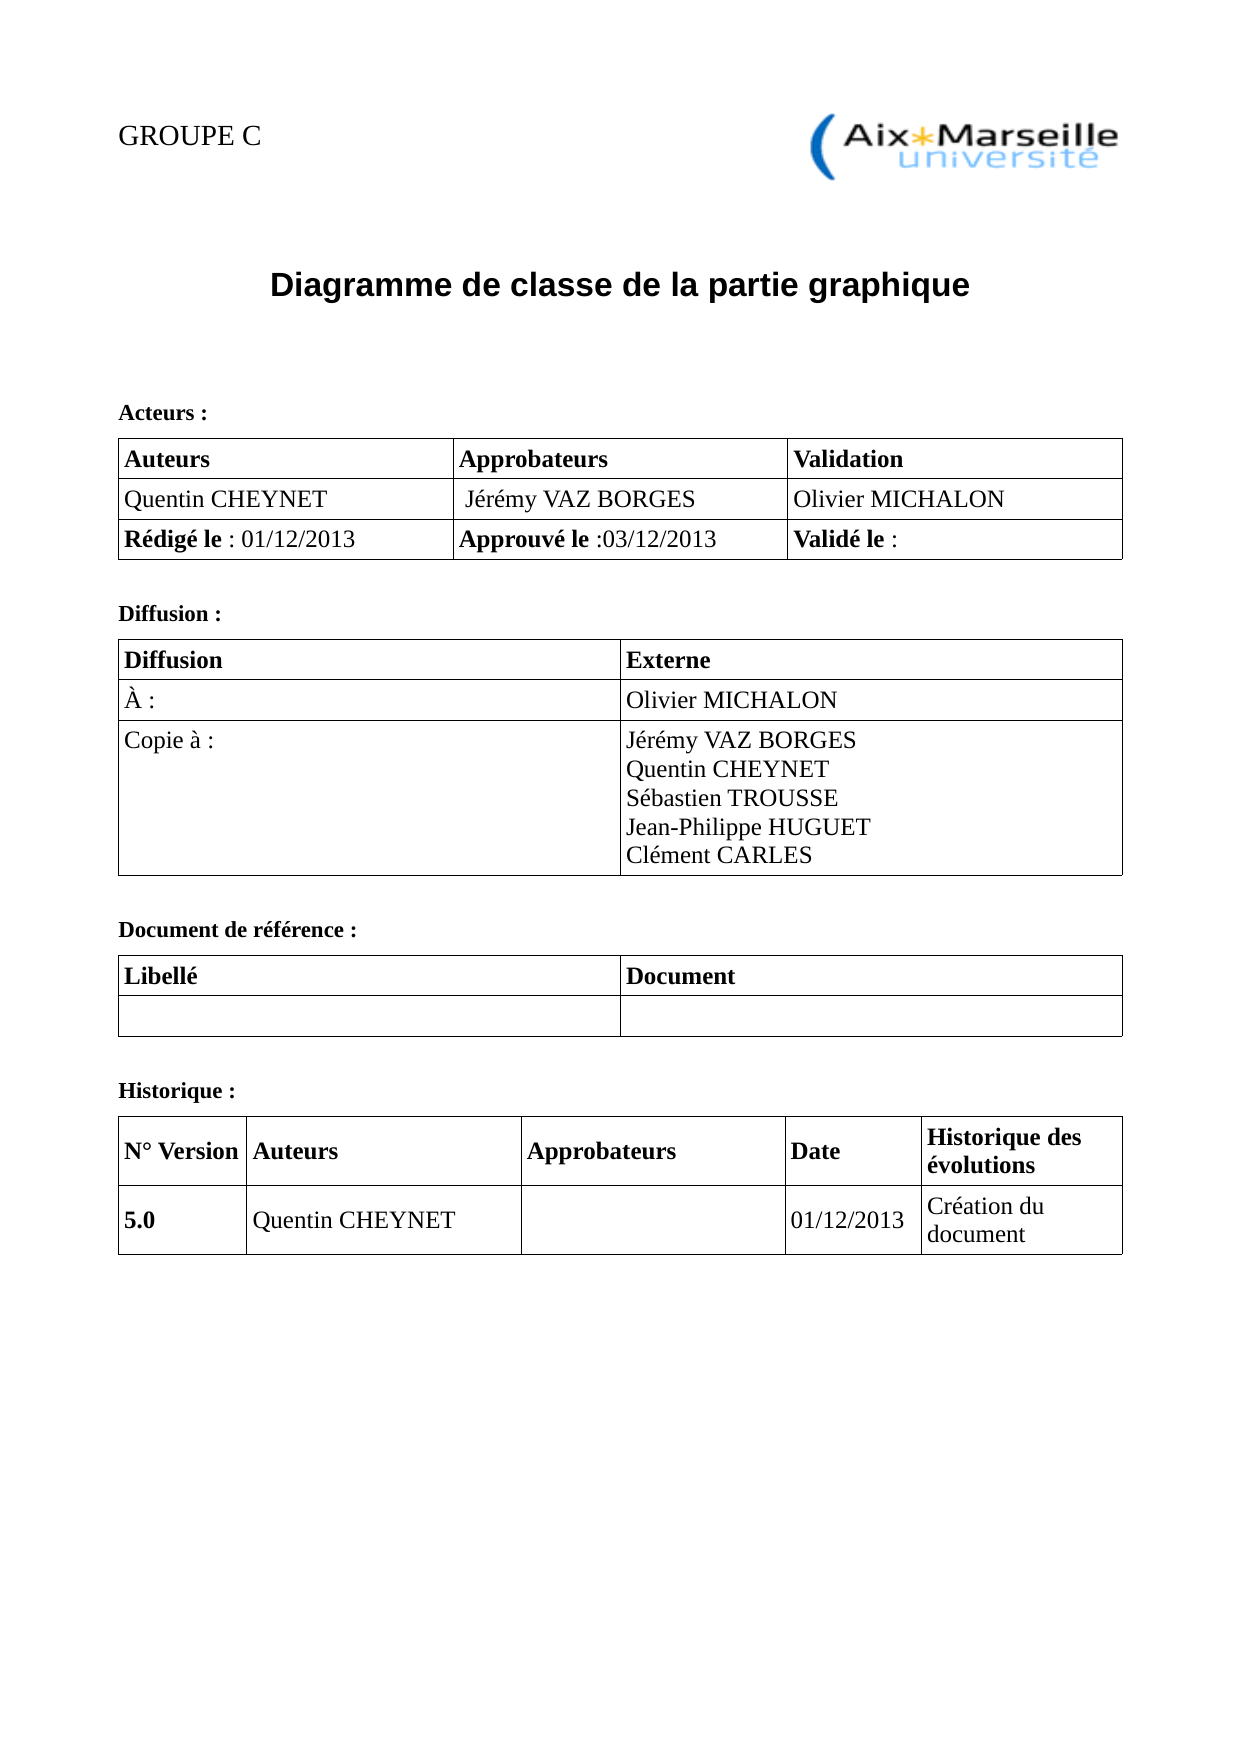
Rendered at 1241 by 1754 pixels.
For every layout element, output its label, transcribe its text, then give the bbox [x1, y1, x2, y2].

table_cell À : [119, 680, 620, 719]
table_header N° Version [119, 1117, 246, 1185]
table_cell Jérémy VAZ BORGES [454, 479, 787, 518]
table_cell 5.0 [119, 1186, 246, 1254]
table_header Diffusion [119, 640, 620, 679]
table_cell Création du document [922, 1186, 1122, 1254]
table_header Validation [788, 439, 1122, 478]
table_cell Copie à : [119, 721, 620, 875]
table_header Externe [621, 640, 1122, 679]
table_cell 01/12/2013 [786, 1186, 921, 1254]
text Document de référence : [118, 916, 1122, 943]
table_header Approbateurs [454, 439, 787, 478]
table_header Auteurs [247, 1117, 521, 1185]
table_cell [522, 1186, 785, 1254]
table_cell Rédigé le : 01/12/2013 [119, 520, 453, 559]
table_cell Jérémy VAZ BORGES Quentin CHEYNET Sébastien TROUSSE Jean-Philippe HUGUET Clément CARLES [621, 721, 1122, 875]
table_cell Olivier MICHALON [621, 680, 1122, 719]
text Acteurs : [118, 399, 1122, 425]
table_header Approbateurs [522, 1117, 785, 1185]
table_header Date [786, 1117, 921, 1185]
table_header Historique des évolutions [922, 1117, 1122, 1185]
table_cell Quentin CHEYNET [119, 479, 453, 518]
text Historique : [118, 1077, 1122, 1103]
table_cell Olivier MICHALON [788, 479, 1122, 518]
table_header Document [621, 956, 1122, 995]
table_cell Validé le : [788, 520, 1122, 559]
subtitle Diagramme de classe de la partie graphique [118, 265, 1122, 304]
text GROUPE C [118, 118, 802, 152]
table_header Libellé [119, 956, 620, 995]
table_cell Quentin CHEYNET [247, 1186, 521, 1254]
table_cell [621, 996, 1122, 1036]
table_cell Approuvé le :03/12/2013 [454, 520, 787, 559]
table_cell [119, 996, 620, 1036]
table_header Auteurs [119, 439, 453, 478]
text Diffusion : [118, 600, 1122, 626]
